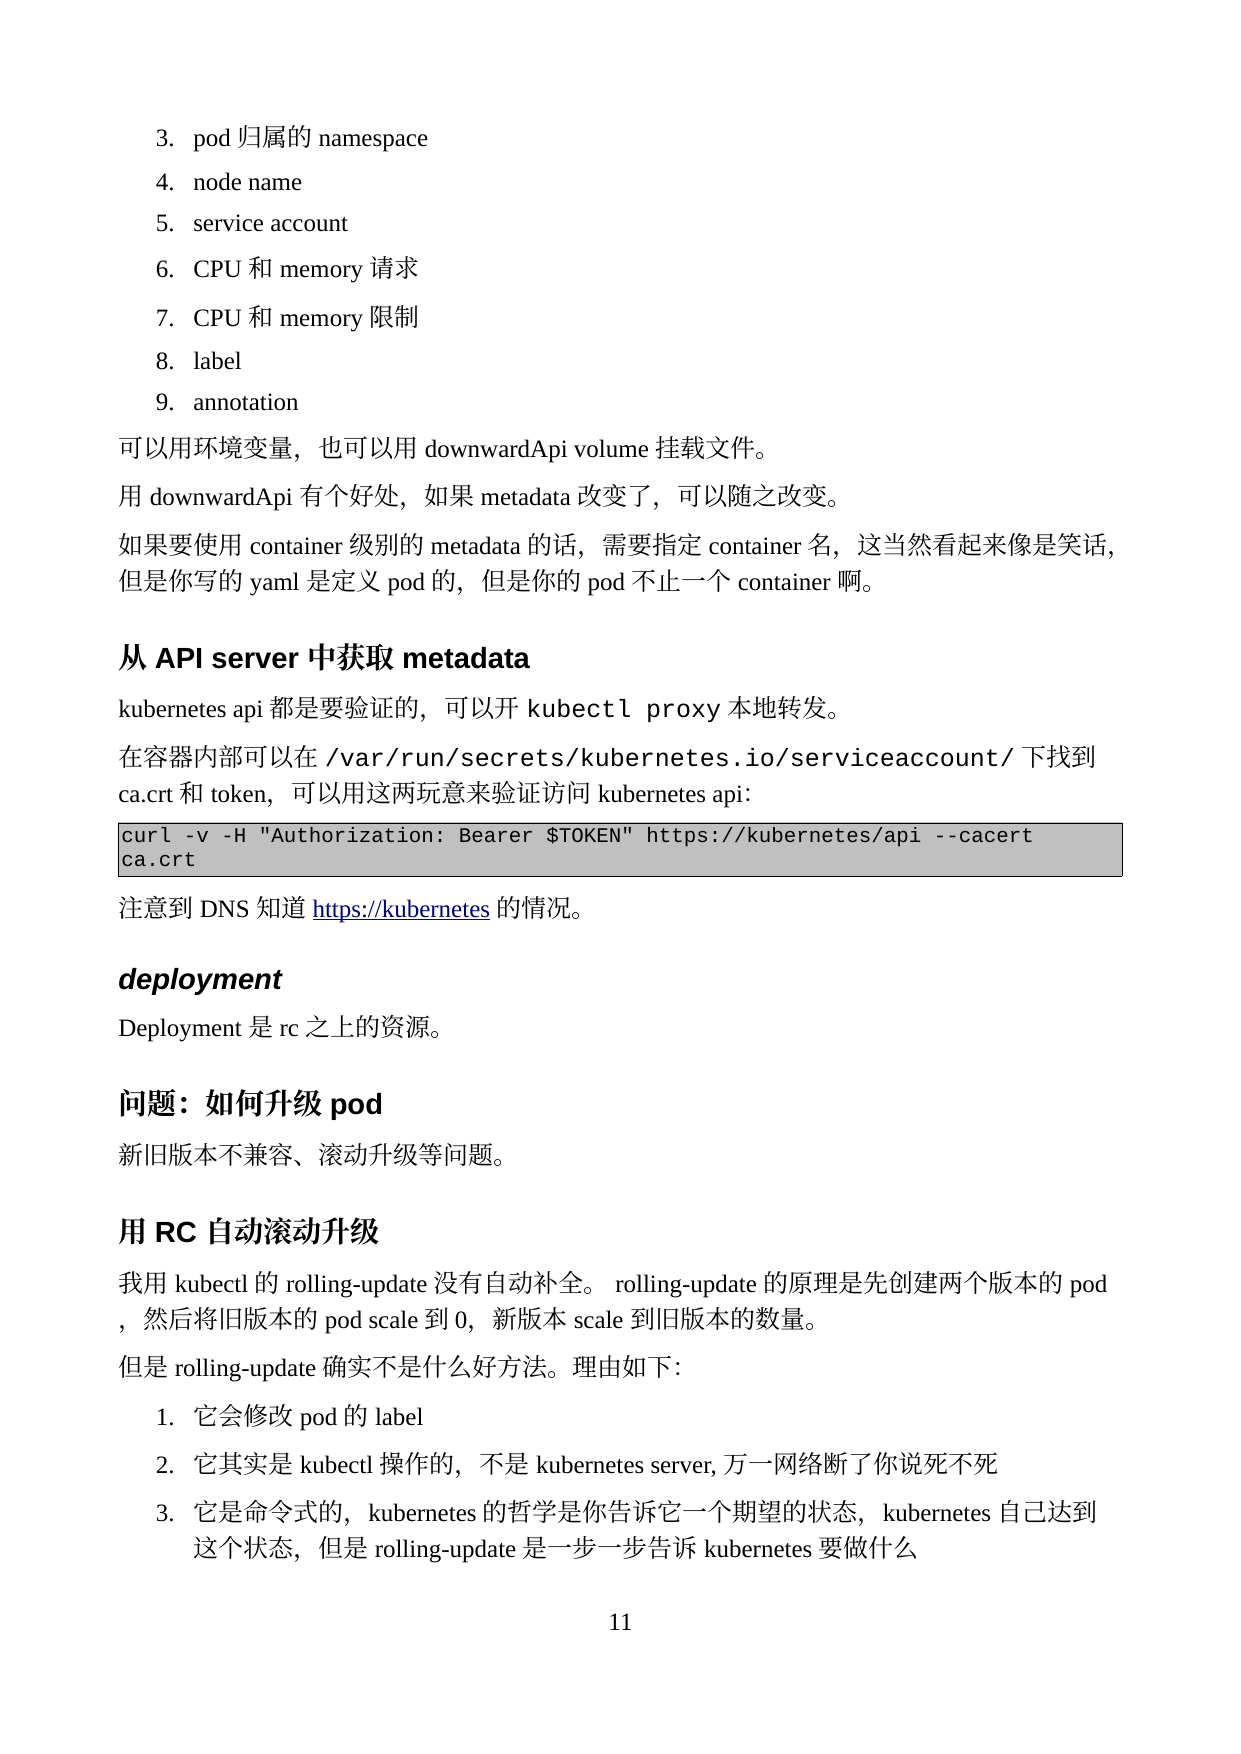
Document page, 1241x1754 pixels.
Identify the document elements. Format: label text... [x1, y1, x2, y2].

list label [156, 346, 1122, 375]
list CPU 和 memory 限制 [156, 297, 1122, 333]
text 如果要使用 container 级别的 metadata 的话，需要指定 container 名，这当然看起来像是笑话，但是你写的 yaml 是定义 pod 的，但是你的 pod 不止一个 container 啊。 [118, 525, 1122, 597]
text 注意到 DNS 知道 https://kubernetes 的情况。 [118, 888, 1122, 924]
text 在容器内部可以在 /var/run/secrets/kubernetes.io/serviceaccount/ 下找到 ca.crt 和 token，可以用这两玩意来验证访问 kubernetes api： [118, 738, 1122, 810]
list CPU 和 memory 请求 [156, 249, 1122, 285]
text 新旧版本不兼容、滚动升级等问题。 [118, 1136, 1122, 1171]
list pod 归属的 namespace [156, 118, 1122, 154]
text kubernetes api 都是要验证的，可以开 kubectl proxy 本地转发。 [118, 689, 1122, 725]
subtitle 问题：如何升级 pod [118, 1081, 1122, 1123]
subtitle 用 RC 自动滚动升级 [118, 1209, 1122, 1251]
list node name [156, 167, 1122, 195]
list 它是命令式的，kubernetes 的哲学是你告诉它一个期望的状态，kubernetes 自己达到这个状态，但是 rolling-update 是一步一步告诉 kubernetes 要做什么 [156, 1493, 1122, 1565]
text 我用 kubectl 的 rolling-update 没有自动补全。 rolling-update 的原理是先创建两个版本的 pod ，然后将旧版本的 pod scale 到0，新版本 scale 到旧版本的数量。 [118, 1263, 1122, 1335]
list annotation [156, 387, 1122, 416]
list service account [156, 208, 1122, 237]
subtitle 从 API server 中获取 metadata [118, 635, 1122, 677]
list 它会修改 pod 的 label [156, 1396, 1122, 1432]
text 但是 rolling-update 确实不是什么好方法。理由如下： [118, 1348, 1122, 1384]
list 它其实是 kubectl 操作的，不是 kubernetes server, 万一网络断了你说死不死 [156, 1444, 1122, 1481]
text curl -v -H "Authorization: Bearer $TOKEN" https://kubernetes/api --cacert ca.crt [119, 824, 1122, 876]
subtitle deployment [118, 962, 1122, 995]
text 可以用环境变量，也可以用 downwardApi volume 挂载文件。 [118, 428, 1122, 464]
text Deployment 是 rc 之上的资源。 [118, 1008, 1122, 1044]
text 用 downwardApi 有个好处，如果 metadata 改变了，可以随之改变。 [118, 477, 1122, 513]
